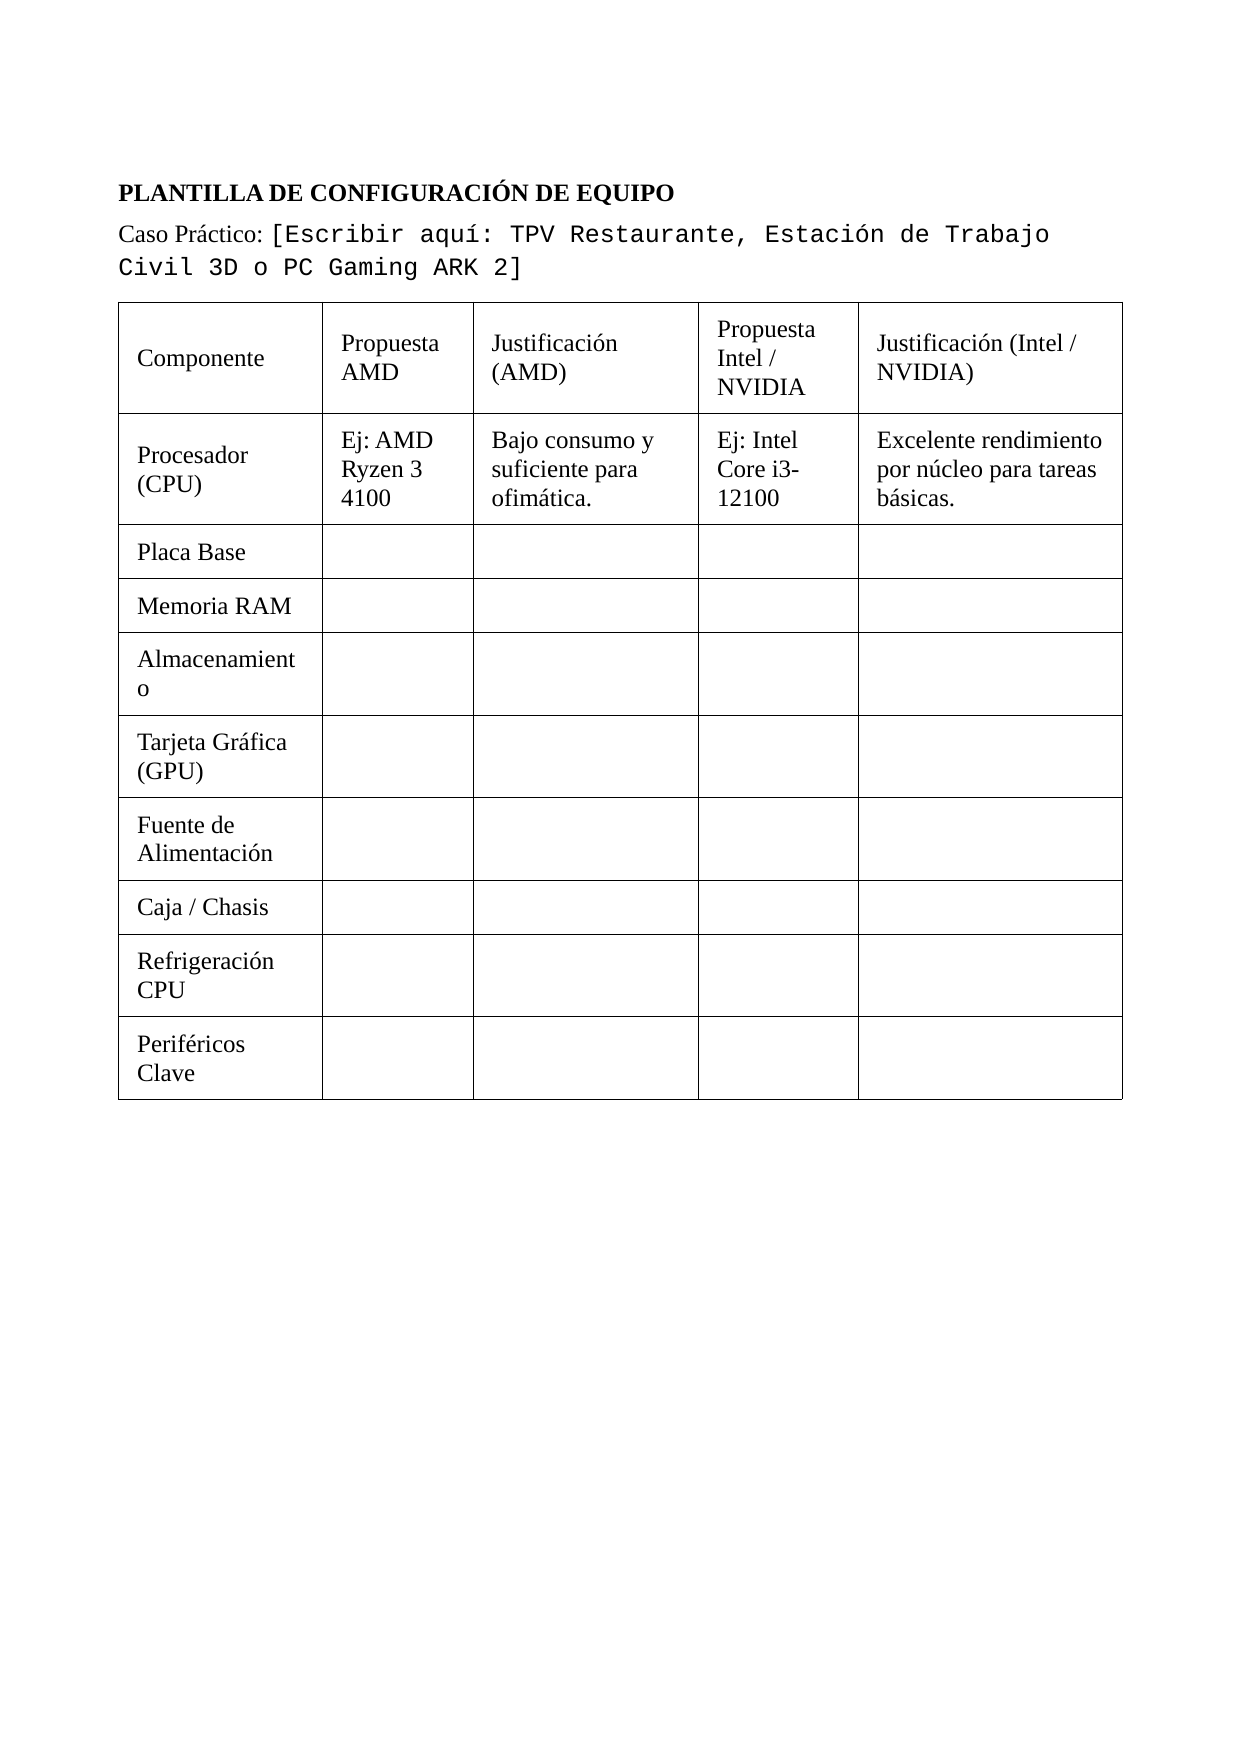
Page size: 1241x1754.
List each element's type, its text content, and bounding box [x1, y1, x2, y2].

table_cell [859, 579, 1122, 632]
table_header Propuesta AMD [323, 303, 473, 413]
table_cell Almacenamiento [119, 633, 322, 714]
subtitle PLANTILLA DE CONFIGURACIÓN DE EQUIPO [118, 178, 1122, 207]
table_cell [859, 716, 1122, 797]
table_cell Refrigeración CPU [119, 935, 322, 1016]
table_cell [323, 881, 473, 934]
table_cell Caja / Chasis [119, 881, 322, 934]
table_cell [474, 935, 698, 1016]
table_header Propuesta Intel / NVIDIA [699, 303, 858, 413]
table_cell [474, 881, 698, 934]
table_cell Memoria RAM [119, 579, 322, 632]
table_cell [323, 579, 473, 632]
table_header Componente [119, 303, 322, 413]
table_cell Fuente de Alimentación [119, 798, 322, 880]
table_cell [699, 579, 858, 632]
table_header Justificación (Intel / NVIDIA) [859, 303, 1122, 413]
table_cell [323, 525, 473, 578]
table_cell Ej: AMD Ryzen 3 4100 [323, 414, 473, 524]
table_cell [474, 716, 698, 797]
table_cell Bajo consumo y suficiente para ofimática. [474, 414, 698, 524]
text Caso Práctico: [Escribir aquí: TPV Restaurante, Estación de Trabajo Civil 3D o PC Gaming ARK 2] [118, 219, 1122, 283]
table_header Justificación (AMD) [474, 303, 698, 413]
table_cell [859, 633, 1122, 714]
table_cell [699, 1017, 858, 1099]
table_cell Placa Base [119, 525, 322, 578]
table_cell [323, 633, 473, 714]
table_cell [474, 798, 698, 880]
table_cell [859, 881, 1122, 934]
table_cell [699, 881, 858, 934]
table_cell [859, 798, 1122, 880]
table_cell [699, 716, 858, 797]
table_cell Tarjeta Gráfica (GPU) [119, 716, 322, 797]
table_cell [859, 935, 1122, 1016]
table_cell [474, 525, 698, 578]
table_cell [859, 525, 1122, 578]
table_cell [474, 1017, 698, 1099]
table_cell [859, 1017, 1122, 1099]
table_cell [699, 633, 858, 714]
table_cell [323, 935, 473, 1016]
table_cell [474, 579, 698, 632]
table_cell [474, 633, 698, 714]
table_cell Ej: Intel Core i3-12100 [699, 414, 858, 524]
table_cell [323, 798, 473, 880]
table_cell [323, 1017, 473, 1099]
table_cell Excelente rendimiento por núcleo para tareas básicas. [859, 414, 1122, 524]
table_cell [699, 525, 858, 578]
table_cell Procesador (CPU) [119, 414, 322, 524]
table_cell [323, 716, 473, 797]
table_cell [699, 798, 858, 880]
table_cell Periféricos Clave [119, 1017, 322, 1099]
table_cell [699, 935, 858, 1016]
